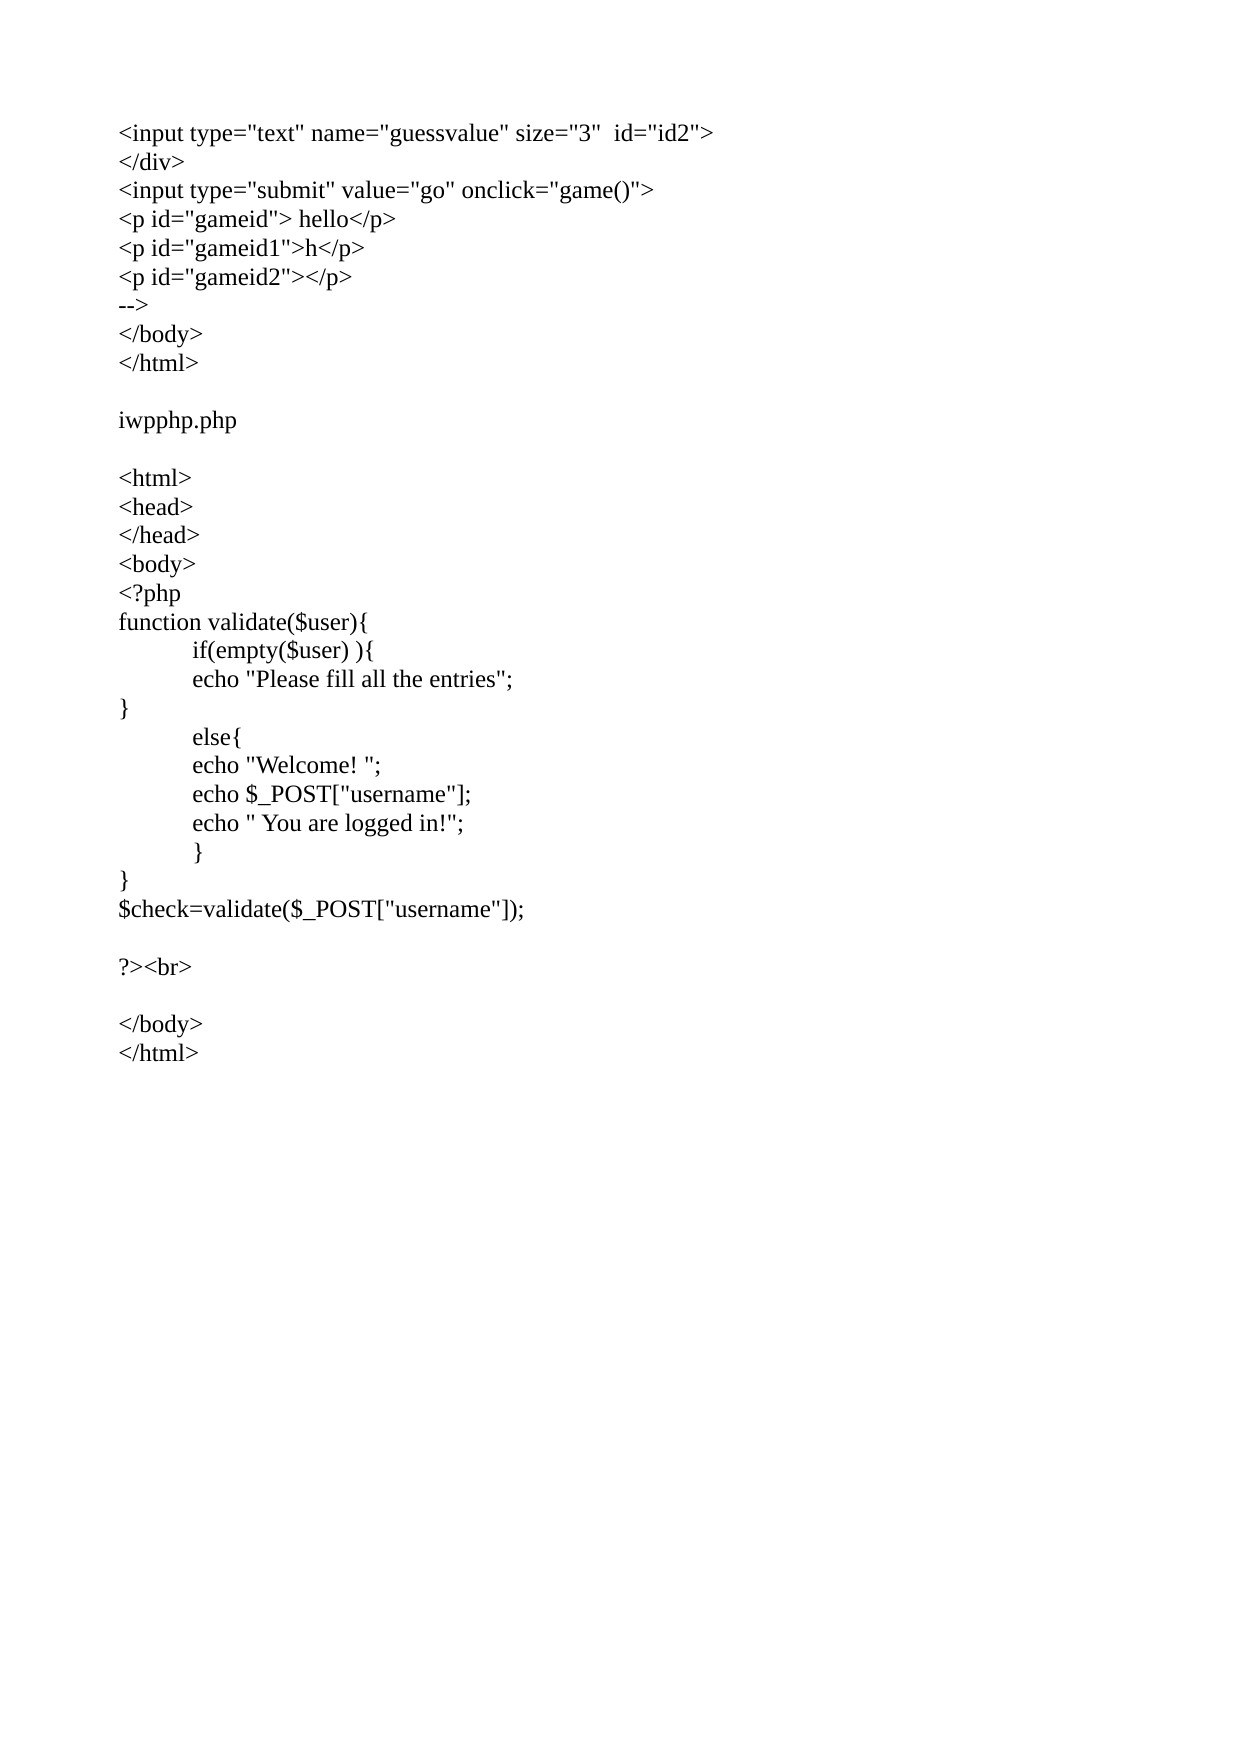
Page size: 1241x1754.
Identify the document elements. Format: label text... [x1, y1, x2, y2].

text <p id="gameid2"></p> [118, 262, 1122, 291]
text } [118, 693, 1122, 722]
text <p id="gameid"> hello</p> [118, 204, 1122, 233]
text else{ [118, 722, 1122, 751]
text </html> [118, 348, 1122, 377]
text --> [118, 291, 1122, 319]
text <body> [118, 549, 1122, 578]
text </head> [118, 521, 1122, 549]
text <?php [118, 578, 1122, 607]
text echo "Please fill all the entries"; [118, 664, 1122, 693]
text <head> [118, 492, 1122, 521]
text function validate($user){ [118, 607, 1122, 636]
text } [118, 837, 1122, 866]
text echo $_POST["username"]; [118, 779, 1122, 808]
text </body> [118, 319, 1122, 348]
text <input type="text" name="guessvalue" size="3" id="id2"> [118, 118, 1122, 147]
text </html> [118, 1038, 1122, 1067]
text echo " You are logged in!"; [118, 808, 1122, 837]
text $check=validate($_POST["username"]); [118, 894, 1122, 923]
text } [118, 866, 1122, 894]
text <html> [118, 463, 1122, 492]
text </div> [118, 147, 1122, 176]
text </body> [118, 1009, 1122, 1038]
text <input type="submit" value="go" onclick="game()"> [118, 176, 1122, 204]
text if(empty($user) ){ [118, 636, 1122, 664]
text echo "Welcome! "; [118, 751, 1122, 779]
text ?><br> [118, 952, 1122, 981]
text iwpphp.php [118, 406, 1122, 434]
text <p id="gameid1">h</p> [118, 233, 1122, 262]
